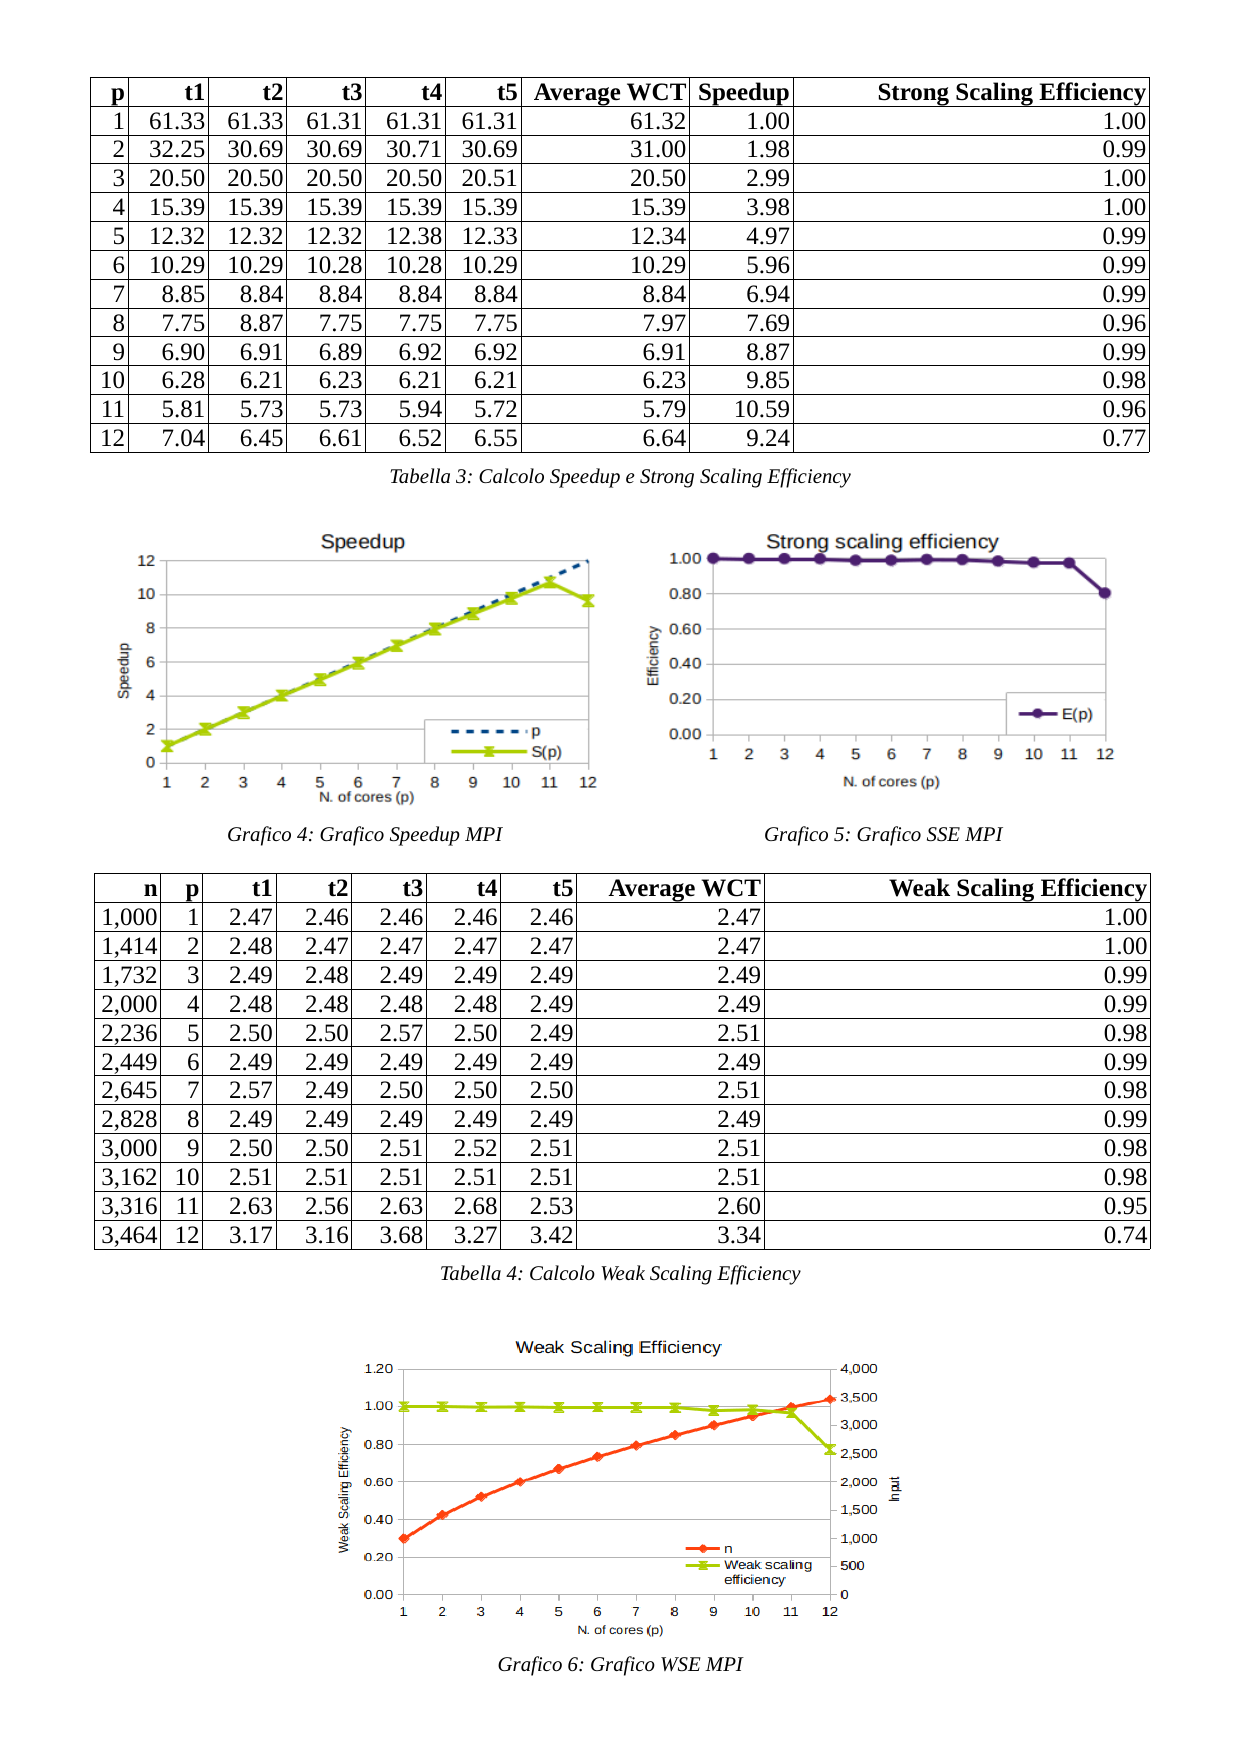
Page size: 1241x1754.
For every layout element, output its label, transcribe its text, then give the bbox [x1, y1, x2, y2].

table_cell 20.50 [209, 164, 286, 192]
text Tabella 4: Calcolo Weak Scaling Efficiency [88, 1261, 1152, 1285]
table_cell 61.32 [522, 107, 689, 134]
table_header p [161, 874, 202, 902]
table_cell 3.17 [203, 1221, 276, 1248]
table_cell 2.46 [352, 903, 426, 931]
table_cell 15.39 [366, 193, 445, 221]
table_cell 2.49 [427, 961, 500, 989]
text Grafico 6: Grafico WSE MPI [325, 1323, 915, 1676]
table_cell 7 [91, 280, 128, 308]
table_cell 2.51 [501, 1134, 576, 1162]
table_cell 8.85 [129, 280, 208, 308]
table_cell 30.69 [287, 136, 365, 163]
table_cell 1 [161, 903, 202, 931]
table_cell 2.48 [427, 990, 500, 1018]
table_cell 2 [91, 136, 128, 163]
table_cell 2.49 [577, 1105, 764, 1133]
table_cell 4.97 [690, 222, 793, 250]
table_cell 6.45 [209, 424, 286, 452]
picture [640, 513, 1127, 810]
table_cell 5.81 [129, 395, 208, 423]
table_cell 8.84 [287, 280, 365, 308]
table_cell 2.48 [277, 961, 351, 989]
table_cell 5 [91, 222, 128, 250]
table_cell 10.29 [446, 251, 521, 279]
table_cell 12.33 [446, 222, 521, 250]
table_cell 6.28 [129, 366, 208, 394]
table_cell 20.50 [287, 164, 365, 192]
table_cell 2.50 [427, 1019, 500, 1046]
table_cell 0.99 [794, 222, 1149, 250]
table_cell 6.21 [446, 366, 521, 394]
table_cell 5.73 [287, 395, 365, 423]
table_cell 2.57 [352, 1019, 426, 1046]
table_cell 6 [91, 251, 128, 279]
table_cell 2.47 [577, 932, 764, 960]
table_cell 7.75 [446, 309, 521, 336]
table_cell 6.89 [287, 337, 365, 365]
table_cell 8.84 [522, 280, 689, 308]
table_cell 9 [91, 337, 128, 365]
table_cell 0.98 [765, 1163, 1150, 1191]
table_cell 3.16 [277, 1221, 351, 1248]
table_cell 2.51 [427, 1163, 500, 1191]
table_cell 20.50 [522, 164, 689, 192]
table_cell 8.84 [209, 280, 286, 308]
table_cell 5.94 [366, 395, 445, 423]
table_cell 30.71 [366, 136, 445, 163]
table_cell 6.23 [287, 366, 365, 394]
text Grafico 5: Grafico SSE MPI [627, 513, 1139, 846]
table_cell 0.99 [794, 337, 1149, 365]
table_cell 9.85 [690, 366, 793, 394]
picture [333, 1322, 907, 1640]
table_cell 20.51 [446, 164, 521, 192]
table_cell 2.49 [352, 1047, 426, 1075]
table_cell 2.46 [501, 903, 576, 931]
table_cell 0.99 [794, 280, 1149, 308]
table_header t4 [427, 874, 500, 902]
table_cell 2.49 [577, 961, 764, 989]
table_cell 0.99 [765, 1105, 1150, 1133]
table_cell 0.98 [765, 1019, 1150, 1046]
table_cell 0.99 [794, 251, 1149, 279]
table_header Average WCT [522, 78, 689, 106]
table_cell 61.33 [129, 107, 208, 134]
table_cell 10.28 [366, 251, 445, 279]
table_cell 8 [91, 309, 128, 336]
table_cell 2.51 [277, 1163, 351, 1191]
table_cell 2.49 [577, 990, 764, 1018]
table_cell 10.29 [209, 251, 286, 279]
table_cell 0.77 [794, 424, 1149, 452]
table_cell 8.84 [446, 280, 521, 308]
table_cell 3 [91, 164, 128, 192]
table_cell 2.50 [277, 1134, 351, 1162]
table_cell 5.79 [522, 395, 689, 423]
table_cell 0.95 [765, 1192, 1150, 1219]
table_cell 6.61 [287, 424, 365, 452]
table_cell 7.75 [366, 309, 445, 336]
table_cell 1.00 [690, 107, 793, 134]
table_cell 2.49 [577, 1047, 764, 1075]
table_cell 12.38 [366, 222, 445, 250]
table_header t1 [203, 874, 276, 902]
table_header Strong Scaling Efficiency [794, 78, 1149, 106]
table_cell 2.48 [277, 990, 351, 1018]
table_cell 0.98 [765, 1076, 1150, 1104]
table_cell 2.51 [501, 1163, 576, 1191]
table_cell 2.47 [277, 932, 351, 960]
table_cell 6.21 [366, 366, 445, 394]
table_cell 2.51 [352, 1134, 426, 1162]
table_cell 2,449 [95, 1047, 160, 1075]
table_cell 2.47 [352, 932, 426, 960]
table_cell 3,464 [95, 1221, 160, 1248]
table_cell 6.55 [446, 424, 521, 452]
table_header p [91, 78, 128, 106]
table_cell 15.39 [522, 193, 689, 221]
table_cell 0.99 [794, 136, 1149, 163]
table_cell 10.59 [690, 395, 793, 423]
table_cell 7.97 [522, 309, 689, 336]
table_cell 7.75 [287, 309, 365, 336]
table_cell 9.24 [690, 424, 793, 452]
table_cell 2.48 [352, 990, 426, 1018]
table_cell 7 [161, 1076, 202, 1104]
table_cell 2 [161, 932, 202, 960]
table_cell 1.00 [765, 932, 1150, 960]
table_cell 2.49 [203, 1105, 276, 1133]
table_cell 1,414 [95, 932, 160, 960]
table_cell 2.47 [577, 903, 764, 931]
table_cell 2.48 [203, 990, 276, 1018]
table_cell 2.49 [203, 1047, 276, 1075]
table_cell 10.29 [129, 251, 208, 279]
table_cell 2.49 [501, 990, 576, 1018]
table_cell 1,732 [95, 961, 160, 989]
table_cell 4 [161, 990, 202, 1018]
table_cell 8.84 [366, 280, 445, 308]
table_cell 12.32 [287, 222, 365, 250]
table_cell 6.91 [522, 337, 689, 365]
table_cell 7.69 [690, 309, 793, 336]
table_cell 2.51 [577, 1019, 764, 1046]
table_header t2 [209, 78, 286, 106]
table_cell 2,236 [95, 1019, 160, 1046]
table_cell 3,316 [95, 1192, 160, 1219]
table_cell 10.28 [287, 251, 365, 279]
table_cell 12.32 [129, 222, 208, 250]
table_cell 1 [91, 107, 128, 134]
table_cell 2.51 [577, 1076, 764, 1104]
table_header Average WCT [577, 874, 764, 902]
table_header t5 [501, 874, 576, 902]
table_cell 2.49 [427, 1105, 500, 1133]
table_cell 2.52 [427, 1134, 500, 1162]
table_cell 1.00 [794, 107, 1149, 134]
table_cell 2.63 [203, 1192, 276, 1219]
table_cell 7.75 [129, 309, 208, 336]
table_cell 15.39 [129, 193, 208, 221]
table_cell 12.34 [522, 222, 689, 250]
table_cell 5.73 [209, 395, 286, 423]
table_cell 6.91 [209, 337, 286, 365]
table_cell 2.50 [352, 1076, 426, 1104]
table_cell 6.64 [522, 424, 689, 452]
table_cell 4 [91, 193, 128, 221]
table_header t3 [352, 874, 426, 902]
table_header t3 [287, 78, 365, 106]
table_cell 2,645 [95, 1076, 160, 1104]
table_cell 2.49 [501, 1047, 576, 1075]
table_cell 9 [161, 1134, 202, 1162]
text Grafico 4: Grafico Speedup MPI [101, 513, 627, 846]
table_cell 2.49 [203, 961, 276, 989]
table_cell 2.47 [501, 932, 576, 960]
table_cell 2,000 [95, 990, 160, 1018]
table_cell 6.52 [366, 424, 445, 452]
table_cell 5.96 [690, 251, 793, 279]
table_cell 2.49 [277, 1076, 351, 1104]
table_cell 10.29 [522, 251, 689, 279]
table_header t4 [366, 78, 445, 106]
table_header t1 [129, 78, 208, 106]
table_cell 15.39 [287, 193, 365, 221]
table_cell 0.98 [765, 1134, 1150, 1162]
table_cell 2.51 [352, 1163, 426, 1191]
table_cell 20.50 [366, 164, 445, 192]
table_cell 12 [161, 1221, 202, 1248]
table_cell 5.72 [446, 395, 521, 423]
table_cell 6.92 [366, 337, 445, 365]
table_cell 2.49 [277, 1105, 351, 1133]
table_cell 2.47 [203, 903, 276, 931]
table_cell 3,000 [95, 1134, 160, 1162]
table_cell 3.27 [427, 1221, 500, 1248]
table_cell 2.50 [501, 1076, 576, 1104]
table_cell 0.99 [765, 990, 1150, 1018]
table_cell 2.56 [277, 1192, 351, 1219]
table_header Weak Scaling Efficiency [765, 874, 1150, 902]
table_cell 6 [161, 1047, 202, 1075]
picture [112, 513, 617, 810]
table_cell 6.94 [690, 280, 793, 308]
table_cell 61.31 [287, 107, 365, 134]
table_cell 2.49 [277, 1047, 351, 1075]
table_cell 2.57 [203, 1076, 276, 1104]
table_cell 0.99 [765, 961, 1150, 989]
table_cell 12 [91, 424, 128, 452]
table_cell 2.49 [501, 961, 576, 989]
table_cell 61.31 [446, 107, 521, 134]
table_cell 10 [161, 1163, 202, 1191]
table_cell 0.96 [794, 309, 1149, 336]
table_cell 2.49 [501, 1019, 576, 1046]
table_cell 1.00 [794, 193, 1149, 221]
text Tabella 3: Calcolo Speedup e Strong Scaling Efficiency [88, 464, 1152, 488]
table_cell 2.63 [352, 1192, 426, 1219]
table_cell 0.74 [765, 1221, 1150, 1248]
table_cell 20.50 [129, 164, 208, 192]
table_cell 2.51 [577, 1163, 764, 1191]
table_cell 7.04 [129, 424, 208, 452]
table_cell 8.87 [209, 309, 286, 336]
table_cell 2.50 [427, 1076, 500, 1104]
table_cell 6.23 [522, 366, 689, 394]
table_cell 61.33 [209, 107, 286, 134]
table_cell 2.49 [352, 1105, 426, 1133]
table_cell 2.49 [352, 961, 426, 989]
table_cell 2.49 [501, 1105, 576, 1133]
table_cell 2.48 [203, 932, 276, 960]
table_cell 2.53 [501, 1192, 576, 1219]
table_cell 3.42 [501, 1221, 576, 1248]
table_cell 2.46 [277, 903, 351, 931]
table_cell 2.68 [427, 1192, 500, 1219]
table_cell 32.25 [129, 136, 208, 163]
table_header Speedup [690, 78, 793, 106]
table_cell 2,828 [95, 1105, 160, 1133]
table_cell 2.51 [577, 1134, 764, 1162]
table_cell 1,000 [95, 903, 160, 931]
table_cell 2.46 [427, 903, 500, 931]
table_cell 30.69 [446, 136, 521, 163]
table_cell 30.69 [209, 136, 286, 163]
table_cell 11 [91, 395, 128, 423]
table_cell 0.98 [794, 366, 1149, 394]
table_cell 0.99 [765, 1047, 1150, 1075]
table_cell 2.50 [203, 1134, 276, 1162]
table_cell 6.92 [446, 337, 521, 365]
table_cell 8.87 [690, 337, 793, 365]
table_cell 0.96 [794, 395, 1149, 423]
table_cell 10 [91, 366, 128, 394]
table_cell 2.50 [277, 1019, 351, 1046]
table_cell 2.51 [203, 1163, 276, 1191]
table_cell 15.39 [209, 193, 286, 221]
table_cell 15.39 [446, 193, 521, 221]
table_cell 8 [161, 1105, 202, 1133]
table_cell 6.90 [129, 337, 208, 365]
table_cell 31.00 [522, 136, 689, 163]
table_cell 1.00 [765, 903, 1150, 931]
table_header t5 [446, 78, 521, 106]
table_cell 3.34 [577, 1221, 764, 1248]
table_cell 61.31 [366, 107, 445, 134]
table_cell 3.98 [690, 193, 793, 221]
table_cell 2.60 [577, 1192, 764, 1219]
table_cell 5 [161, 1019, 202, 1046]
table_cell 3.68 [352, 1221, 426, 1248]
table_cell 11 [161, 1192, 202, 1219]
table_cell 2.99 [690, 164, 793, 192]
table_header t2 [277, 874, 351, 902]
table_cell 3,162 [95, 1163, 160, 1191]
table_cell 1.00 [794, 164, 1149, 192]
table_cell 3 [161, 961, 202, 989]
table_header n [95, 874, 160, 902]
table_cell 1.98 [690, 136, 793, 163]
table_cell 2.49 [427, 1047, 500, 1075]
table_cell 2.50 [203, 1019, 276, 1046]
table_cell 2.47 [427, 932, 500, 960]
table_cell 6.21 [209, 366, 286, 394]
table_cell 12.32 [209, 222, 286, 250]
